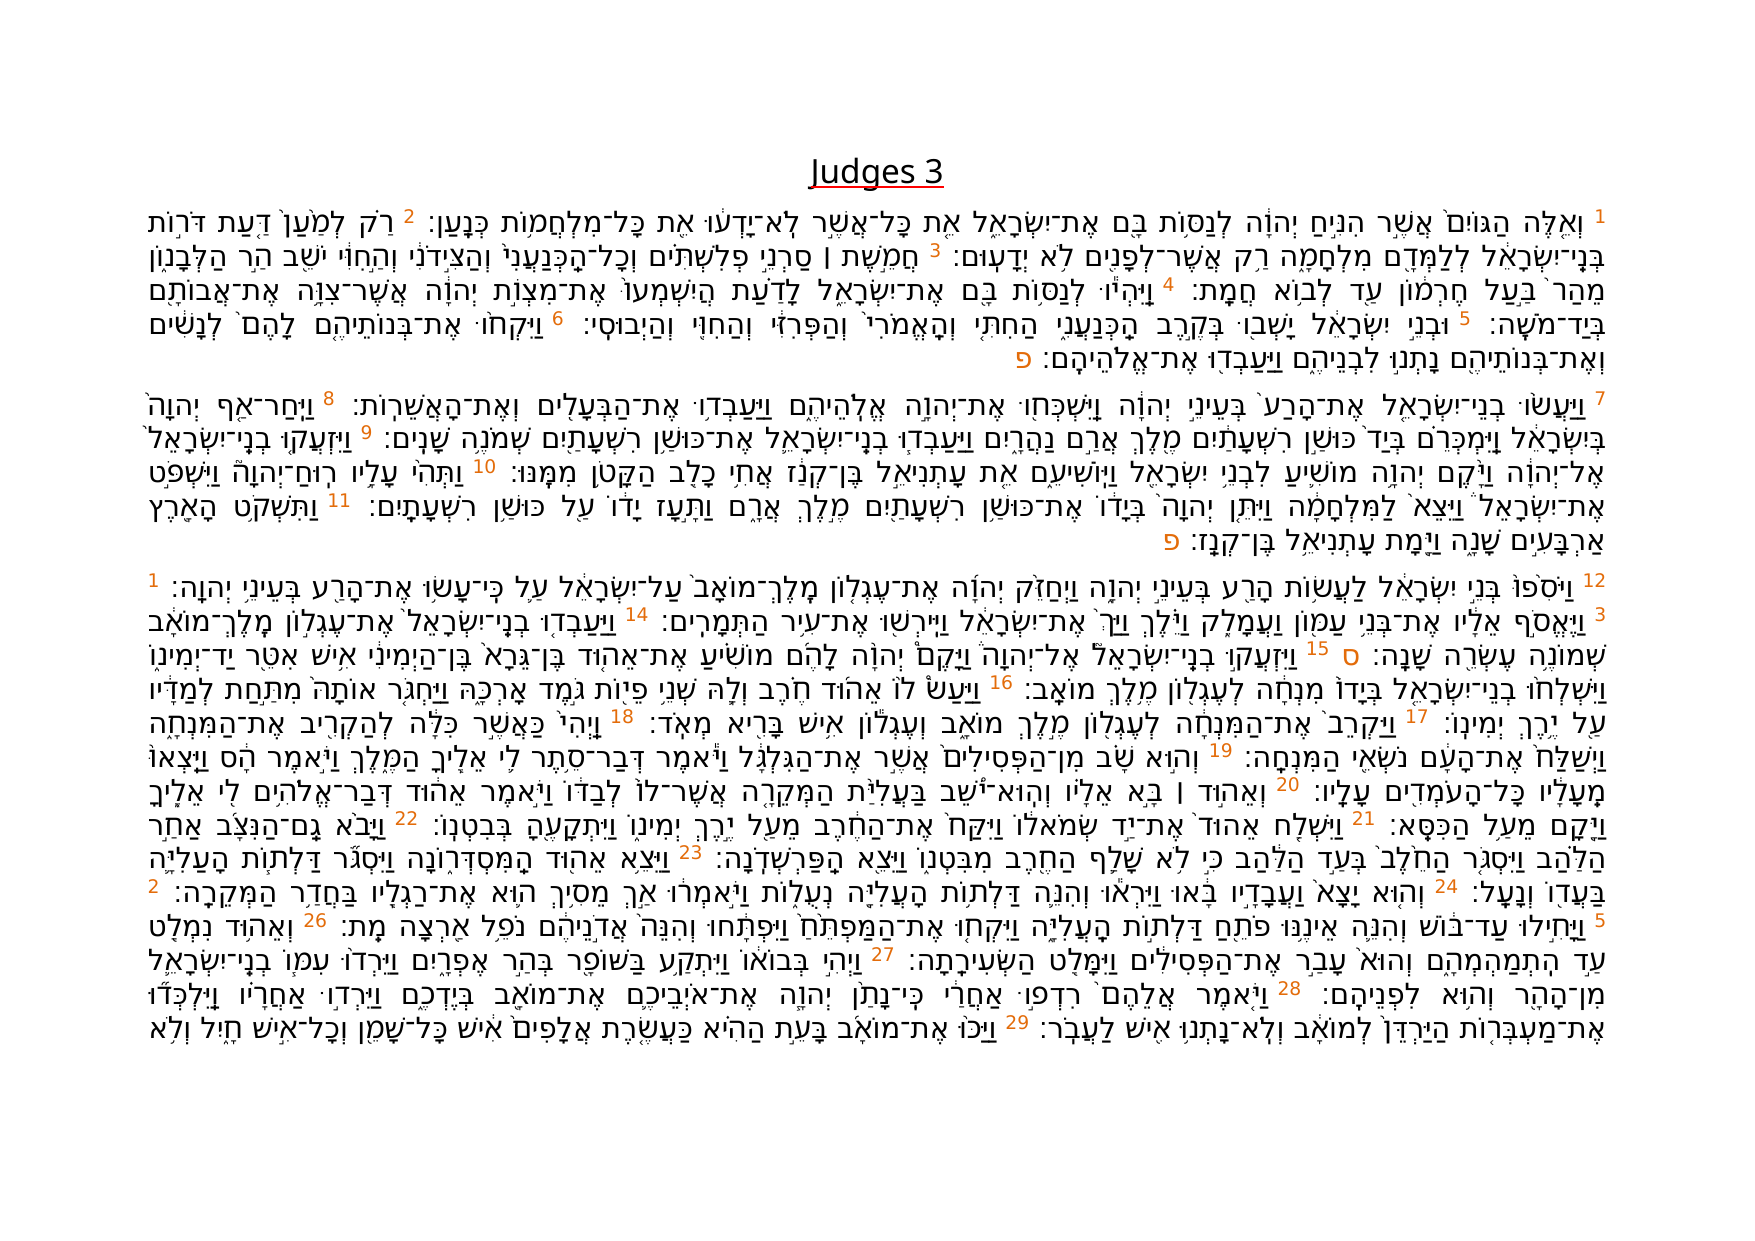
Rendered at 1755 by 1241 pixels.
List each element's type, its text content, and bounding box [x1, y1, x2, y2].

text Judges 3 [148, 148, 1606, 193]
text 1 וְאֵ֤לֶּה הַגּוֹיִם֙ אֲשֶׁ֣ר הִנִּ֣יחַ יְהוָ֔ה לְנַסּ֥וֹת בָּ֖ם אֶת־יִשְׂרָאֵ֑ל אֵ֚ת כָּל־אֲשֶׁ֣ר לֹֽא־יָדְע֔וּ אֵ֖ת כָּל־מִלְחֲמ֥וֹת כְּנָֽעַן׃ 2 רַ֗ק לְמַ֙עַן֙ דַּ֚עַת דֹּר֣וֹת בְּנֵֽי־יִשְׂרָאֵ֔ל לְלַמְּדָ֖ם מִלְחָמָ֑ה רַ֥ק אֲשֶׁר־לְפָנִ֖ים לֹ֥א יְדָעֽוּם׃ ‬‬‬‬3 חֲמֵ֣שֶׁת ׀ סַרְנֵ֣י פְלִשְׁתִּ֗ים וְכָל־הַֽכְּנַעֲנִי֙ וְהַצִּ֣ידֹנִ֔י וְהַ֣חִוִּ֔י יֹשֵׁ֖ב הַ֣ר הַלְּבָנ֑וֹן מֵהַר֙ בַּ֣עַל חֶרְמ֔וֹן עַ֖ד לְב֥וֹא חֲמָֽת׃ ‬‬‬‬4 וַֽיִּהְי֕וּ לְנַסּ֥וֹת בָּ֖ם אֶת־יִשְׂרָאֵ֑ל לָדַ֗עַת הֲיִשְׁמְעוּ֙ אֶת־מִצְוֺ֣ת יְהוָ֔ה אֲשֶׁר־צִוָּ֥ה אֶת־אֲבוֹתָ֖ם בְּיַד־מֹשֶֽׁה׃ ‬‬‬‬5 וּבְנֵ֣י יִשְׂרָאֵ֔ל יָשְׁב֖וּ בְּקֶ֣רֶב הַֽכְּנַעֲנִ֑י הַחִתִּ֤י וְהָֽאֱמֹרִי֙ וְהַפְּרִזִּ֔י וְהַחִוִּ֖י וְהַיְבוּסִֽי׃ ‬‬‬‬6 וַיִּקְח֨וּ אֶת־בְּנוֹתֵיהֶ֤ם לָהֶם֙ לְנָשִׁ֔ים וְאֶת־בְּנוֹתֵיהֶ֖ם נָתְנ֣וּ לִבְנֵיהֶ֑ם וַיַּעַבְד֖וּ אֶת־אֱלֹהֵיהֶֽם׃ פ ‬‬‬‬‬‬‬‬‬ [148, 206, 1606, 375]
text 7 וַיַּעֲשׂ֨וּ בְנֵי־יִשְׂרָאֵ֤ל אֶת־הָרַע֙ בְּעֵינֵ֣י יְהוָ֔ה וַֽיִּשְׁכְּח֖וּ אֶת־יְהוָ֣ה אֱלֹֽהֵיהֶ֑ם וַיַּעַבְד֥וּ אֶת־הַבְּעָלִ֖ים וְאֶת־הָאֲשֵׁרֽוֹת׃ ‬‬‬‬8 וַיִּֽחַר־אַ֤ף יְהוָה֙ בְּיִשְׂרָאֵ֔ל וַֽיִּמְכְּרֵ֗ם בְּיַד֙ כּוּשַׁ֣ן רִשְׁעָתַ֔יִם מֶ֖לֶךְ אֲרַ֣ם נַהֲרָ֑יִם וַיַּעַבְד֧וּ בְנֵֽי־יִשְׂרָאֵ֛ל אֶת־כּוּשַׁ֥ן רִשְׁעָתַ֖יִם שְׁמֹנֶ֥ה שָׁנִֽים׃ ‬‬‬‬9 וַיִּזְעֲק֤וּ בְנֵֽי־יִשְׂרָאֵל֙ אֶל־יְהוָ֔ה וַיָּ֨קֶם יְהוָ֥ה מוֹשִׁ֛יעַ לִבְנֵ֥י יִשְׂרָאֵ֖ל וַיּֽוֹשִׁיעֵ֑ם אֵ֚ת עָתְנִיאֵ֣ל בֶּן־קְנַ֔ז אֲחִ֥י כָלֵ֖ב הַקָּטֹ֥ן מִמֶּֽנּוּ׃ ‬‬‬‬10 וַתְּהִ֨י עָלָ֥יו רֽוּחַ־יְהוָה֮ וַיִּשְׁפֹּ֣ט אֶת־יִשְׂרָאֵל֒ וַיֵּצֵא֙ לַמִּלְחָמָ֔ה וַיִּתֵּ֤ן יְהוָה֙ בְּיָד֔וֹ אֶת־כּוּשַׁ֥ן רִשְׁעָתַ֖יִם מֶ֣לֶךְ אֲרָ֑ם וַתָּ֣עָז יָד֔וֹ עַ֖ל כּוּשַׁ֥ן רִשְׁעָתָֽיִם׃ ‬‬‬‬11 וַתִּשְׁקֹ֥ט הָאָ֖רֶץ אַרְבָּעִ֣ים שָׁנָ֑ה וַיָּ֖מָת עָתְנִיאֵ֥ל בֶּן־קְנַֽז׃ פ ‬‬‬‬‬‬‬‬‬ [148, 388, 1606, 558]
text 12 וַיֹּסִ֙פוּ֙ בְּנֵ֣י יִשְׂרָאֵ֔ל לַעֲשׂ֥וֹת הָרַ֖ע בְּעֵינֵ֣י יְהוָ֑ה וַיְחַזֵּ֨ק יְהוָ֜ה אֶת־עֶגְל֤וֹן מֶֽלֶךְ־מוֹאָב֙ עַל־יִשְׂרָאֵ֔ל עַ֛ל כִּֽי־עָשׂ֥וּ אֶת־הָרַ֖ע בְּעֵינֵ֥י יְהוָֽה׃ ‬‬‬‬13 וַיֶּאֱסֹ֣ף אֵלָ֔יו אֶת־בְּנֵ֥י עַמּ֖וֹן וַעֲמָלֵ֑ק וַיֵּ֗לֶךְ וַיַּךְ֙ אֶת־יִשְׂרָאֵ֔ל וַיִּֽירְשׁ֖וּ אֶת־עִ֥יר הַתְּמָרִֽים׃ ‬‬‬‬14 וַיַּעַבְד֤וּ בְנֵֽי־יִשְׂרָאֵל֙ אֶת־עֶגְל֣וֹן מֶֽלֶךְ־מוֹאָ֔ב שְׁמוֹנֶ֥ה עֶשְׂרֵ֖ה שָׁנָֽה׃ ס ‬‬‬‬15 וַיִּזְעֲק֣וּ בְנֵֽי־יִשְׂרָאֵל֮ אֶל־יְהוָה֒ וַיָּקֶם֩ יְהוָ֨ה לָהֶ֜ם מוֹשִׁ֗יעַ אֶת־אֵה֤וּד בֶּן־גֵּרָא֙ בֶּן־הַיְמִינִ֔י אִ֥ישׁ אִטֵּ֖ר יַד־יְמִינ֑וֹ וַיִּשְׁלְח֨וּ בְנֵי־יִשְׂרָאֵ֤ל בְּיָדוֹ֙ מִנְחָ֔ה לְעֶגְל֖וֹן מֶ֥לֶךְ מוֹאָֽב׃ ‬‬‬‬16 וַיַּעַשׂ֩ ל֨וֹ אֵה֜וּד חֶ֗רֶב וְלָ֛הּ שְׁנֵ֥י פֵי֖וֹת גֹּ֣מֶד אָרְכָּ֑הּ וַיַּחְגֹּ֤ר אוֹתָהּ֙ מִתַּ֣חַת לְמַדָּ֔יו עַ֖ל יֶ֥רֶךְ יְמִינֽוֹ׃ ‬‬‬‬17 וַיַּקְרֵב֙ אֶת־הַמִּנְחָ֔ה לְעֶגְל֖וֹן מֶ֣לֶךְ מוֹאָ֑ב וְעֶגְל֕וֹן אִ֥ישׁ בָּרִ֖יא מְאֹֽד׃ ‬‬‬‬18 וַֽיְהִי֙ כַּאֲשֶׁ֣ר כִּלָּ֔ה לְהַקְרִ֖יב אֶת־הַמִּנְחָ֑ה וַיְשַׁלַּח֙ אֶת־הָעָ֔ם נֹשְׂאֵ֖י הַמִּנְחָֽה׃ ‬‬‬‬19 וְה֣וּא שָׁ֗ב מִן־הַפְּסִילִים֙ אֲשֶׁ֣ר אֶת־הַגִּלְגָּ֔ל וַיֹּ֕אמֶר דְּבַר־סֵ֥תֶר לִ֛י אֵלֶ֖יךָ הַמֶּ֑לֶךְ וַיֹּ֣אמֶר הָ֔ס וַיֵּֽצְאוּ֙ מֵֽעָלָ֔יו כָּל־הָעֹמְדִ֖ים עָלָֽיו׃ ‬‬‬‬20 וְאֵה֣וּד ׀ בָּ֣א אֵלָ֗יו וְהֽוּא־יֹ֠שֵׁב בַּעֲלִיַּ֨ת הַמְּקֵרָ֤ה אֲשֶׁר־לוֹ֙ לְבַדּ֔וֹ וַיֹּ֣אמֶר אֵה֔וּד דְּבַר־אֱלֹהִ֥ים לִ֖י אֵלֶ֑יךָ וַיָּ֖קָם מֵעַ֥ל הַכִּסֵּֽא׃ ‬‬‬‬21 וַיִּשְׁלַ֤ח אֵהוּד֙ אֶת־יַ֣ד שְׂמֹאל֔וֹ וַיִּקַּח֙ אֶת־הַחֶ֔רֶב מֵעַ֖ל יֶ֣רֶךְ יְמִינ֑וֹ וַיִּתְקָעֶ֖הָ בְּבִטְנֽוֹ׃ ‬‬‬‬22 וַיָּבֹ֨א גַֽם־הַנִּצָּ֜ב אַחַ֣ר הַלַּ֗הַב וַיִּסְגֹּ֤ר הַחֵ֙לֶב֙ בְּעַ֣ד הַלַּ֔הַב כִּ֣י לֹ֥א שָׁלַ֛ף הַחֶ֖רֶב מִבִּטְנ֑וֹ וַיֵּצֵ֖א הֽ͏ַפַּרְשְׁדֹֽנָה׃ ‬‬‬‬23 וַיֵּצֵ֥א אֵה֖וּד הַֽמִּסְדְּר֑וֹנָה וַיִּסְגֹּ֞ר דַּלְת֧וֹת הָעַלִיָּ֛ה בַּעֲד֖וֹ וְנָעָֽל׃ ‬‬‬‬24 וְה֤וּא יָצָא֙ וַעֲבָדָ֣יו בָּ֔אוּ וַיִּרְא֕וּ וְהִנֵּ֛ה דַּלְת֥וֹת הָעֲלִיָּ֖ה נְעֻל֑וֹת וַיֹּ֣אמְר֔וּ אַ֣ךְ מֵסִ֥יךְ ה֛וּא אֶת־רַגְלָ֖יו בַּחֲדַ֥ר הַמְּקֵרָֽה׃ ‬‬‬‬25 וַיָּחִ֣ילוּ עַד־בּ֔וֹשׁ וְהִנֵּ֛ה אֵינֶ֥נּוּ פֹתֵ֖חַ דַּלְת֣וֹת הָֽעֲלִיָּ֑ה וַיִּקְח֤וּ אֶת־הַמַּפְתֵּ֙חַ֙ וַיִּפְתָּ֔חוּ וְהִנֵּה֙ אֲדֹ֣נֵיהֶ֔ם נֹפֵ֥ל אַ֖רְצָה מֵֽת׃ ‬‬‬‬26 וְאֵה֥וּד נִמְלַ֖ט עַ֣ד הִֽתְמַהְמְהָ֑ם וְהוּא֙ עָבַ֣ר אֶת־הַפְּסִילִ֔ים וַיִּמָּלֵ֖ט הַשְּׂעִירָֽתָה׃ ‬‬‬‬27 וַיְהִ֣י בְּבוֹא֔וֹ וַיִּתְקַ֥ע בַּשּׁוֹפָ֖ר בְּהַ֣ר אֶפְרָ֑יִם וַיֵּרְד֨וּ עִמּ֧וֹ בְנֵֽי־יִשְׂרָאֵ֛ל מִן־הָהָ֖ר וְה֥וּא לִפְנֵיהֶֽם׃ ‬‬‬‬28 וַיֹּ֤אמֶר אֲלֵהֶם֙ רִדְפ֣וּ אַחֲרַ֔י כִּֽי־נָתַ֨ן יְהוָ֧ה אֶת־אֹיְבֵיכֶ֛ם אֶת־מוֹאָ֖ב בְּיֶדְכֶ֑ם וַיֵּרְד֣וּ אַחֲרָ֗יו וַֽיִּלְכְּד֞וּ אֶת־מַעְבְּר֤וֹת הַיַּרְדֵּן֙ לְמוֹאָ֔ב וְלֹֽא־נָתְנ֥וּ אִ֖ישׁ לַעֲבֹֽר׃ ‬‬‬‬29 וַיַּכּ֨וּ אֶת־מוֹאָ֜ב בָּעֵ֣ת הַהִ֗יא כַּעֲשֶׂ֤רֶת אֲלָפִים֙ אִ֔ישׁ כָּל־שָׁמֵ֖ן וְכָל־אִ֣ישׁ חָ֑יִל וְלֹ֥א נִמְלַ֖ט אִֽישׁ׃ ‬‬‬‬30 וַתִּכָּנַ֤ע מוֹאָב֙ בַּיּ֣וֹם הַה֔וּא תַּ֖חַת יַ֣ד יִשְׂרָאֵ֑ל וַתִּשְׁקֹ֥ט הָאָ֖רֶץ שְׁמוֹנִ֥ים שָׁנָֽה׃ ס ‬‬‬‬31 וְאַחֲרָ֤יו הָיָה֙ שַׁמְגַּ֣ר בֶּן־עֲנָ֔ת וַיַּ֤ךְ אֶת־פְּלִשְׁתִּים֙ שֵֽׁשׁ־מֵא֣וֹת אִ֔ישׁ בְּמַלְמַ֖ד הַבָּקָ֑ר וַיֹּ֥שַׁע גַּם־ה֖וּא אֶת־יִשְׂרָאֵֽל׃ ס ‬‬‬‬‬‬‬‬‬‬‬‬‬‬‬‬‬‬‬‬‬‬‬‬ [148, 570, 1606, 1046]
